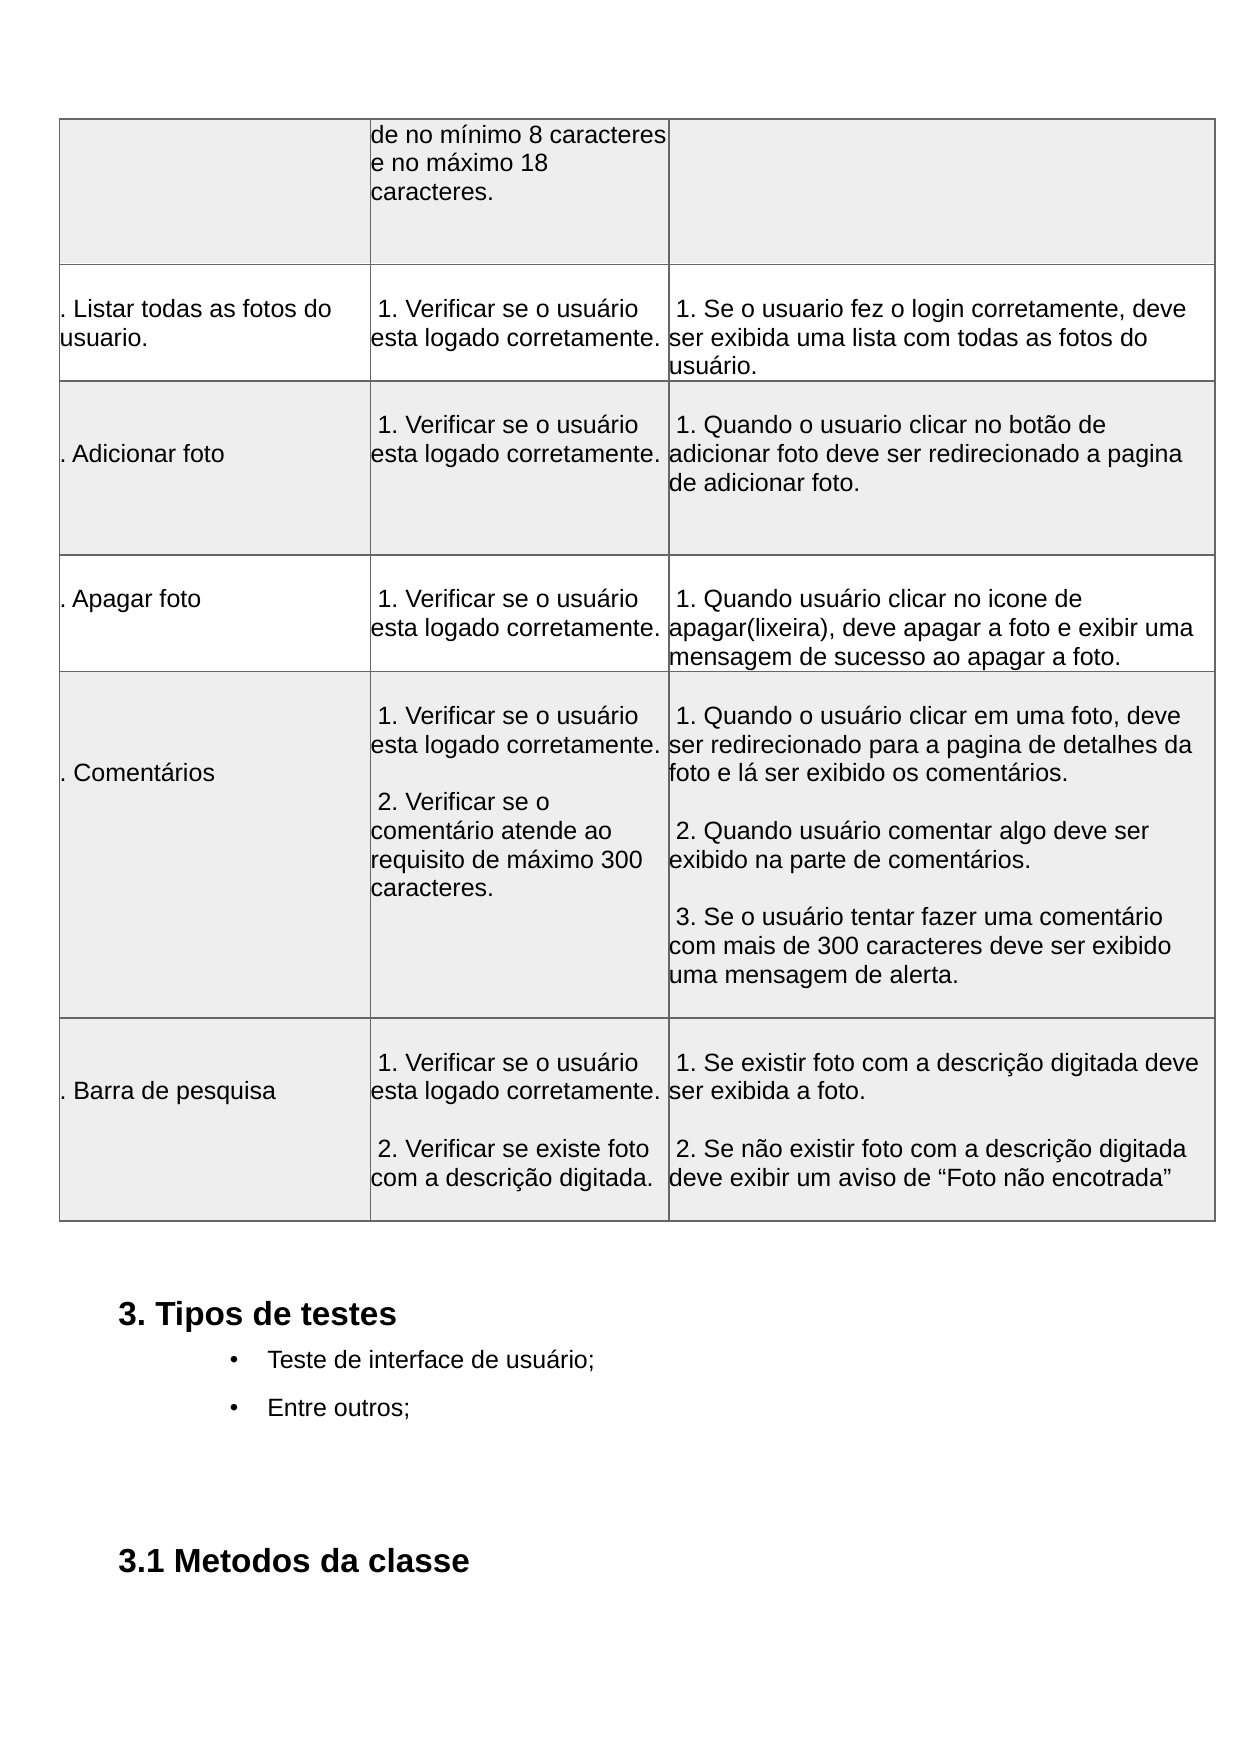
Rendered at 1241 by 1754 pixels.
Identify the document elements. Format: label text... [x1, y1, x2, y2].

table_cell 1. Verificar se o usuário esta logado corretamente. 2. Verificar se existe foto com a descrição digitada. [371, 1019, 668, 1220]
table_cell . Apagar foto [60, 556, 370, 671]
table_cell 1. Quando o usuario clicar no botão de adicionar foto deve ser redirecionado a pagina de adicionar foto. [670, 382, 1214, 554]
table_cell de no mínimo 8 caracteres e no máximo 18 caracteres. [371, 120, 668, 263]
table_cell . Listar todas as fotos do usuario. [60, 265, 370, 380]
table_cell [60, 120, 370, 263]
subtitle 3.1 Metodos da classe [118, 1541, 1122, 1580]
table_cell . Adicionar foto [60, 382, 370, 554]
list Entre outros; [229, 1393, 1122, 1422]
table_cell . Comentários [60, 672, 370, 1017]
table_cell 1. Verificar se o usuário esta logado corretamente. [371, 265, 668, 380]
table_cell 1. Quando usuário clicar no icone de apagar(lixeira), deve apagar a foto e exibir uma mensagem de sucesso ao apagar a foto. [670, 556, 1214, 671]
table_cell 1. Quando o usuário clicar em uma foto, deve ser redirecionado para a pagina de detalhes da foto e lá ser exibido os comentários. 2. Quando usuário comentar algo deve ser exibido na parte de comentários. 3. Se o usuário tentar fazer uma comentário com mais de 300 caracteres deve ser exibido uma mensagem de alerta. [670, 672, 1214, 1017]
subtitle 3. Tipos de testes [118, 1294, 1122, 1333]
table_cell [670, 120, 1214, 263]
table_cell . Barra de pesquisa [60, 1019, 370, 1220]
list Teste de interface de usuário; [229, 1345, 1122, 1374]
table_cell 1. Se existir foto com a descrição digitada deve ser exibida a foto. 2. Se não existir foto com a descrição digitada deve exibir um aviso de “Foto não encotrada” [670, 1019, 1214, 1220]
table_cell 1. Verificar se o usuário esta logado corretamente. [371, 382, 668, 554]
table_cell 1. Se o usuario fez o login corretamente, deve ser exibida uma lista com todas as fotos do usuário. [670, 265, 1214, 380]
table_cell 1. Verificar se o usuário esta logado corretamente. 2. Verificar se o comentário atende ao requisito de máximo 300 caracteres. [371, 672, 668, 1017]
table_cell 1. Verificar se o usuário esta logado corretamente. [371, 556, 668, 671]
